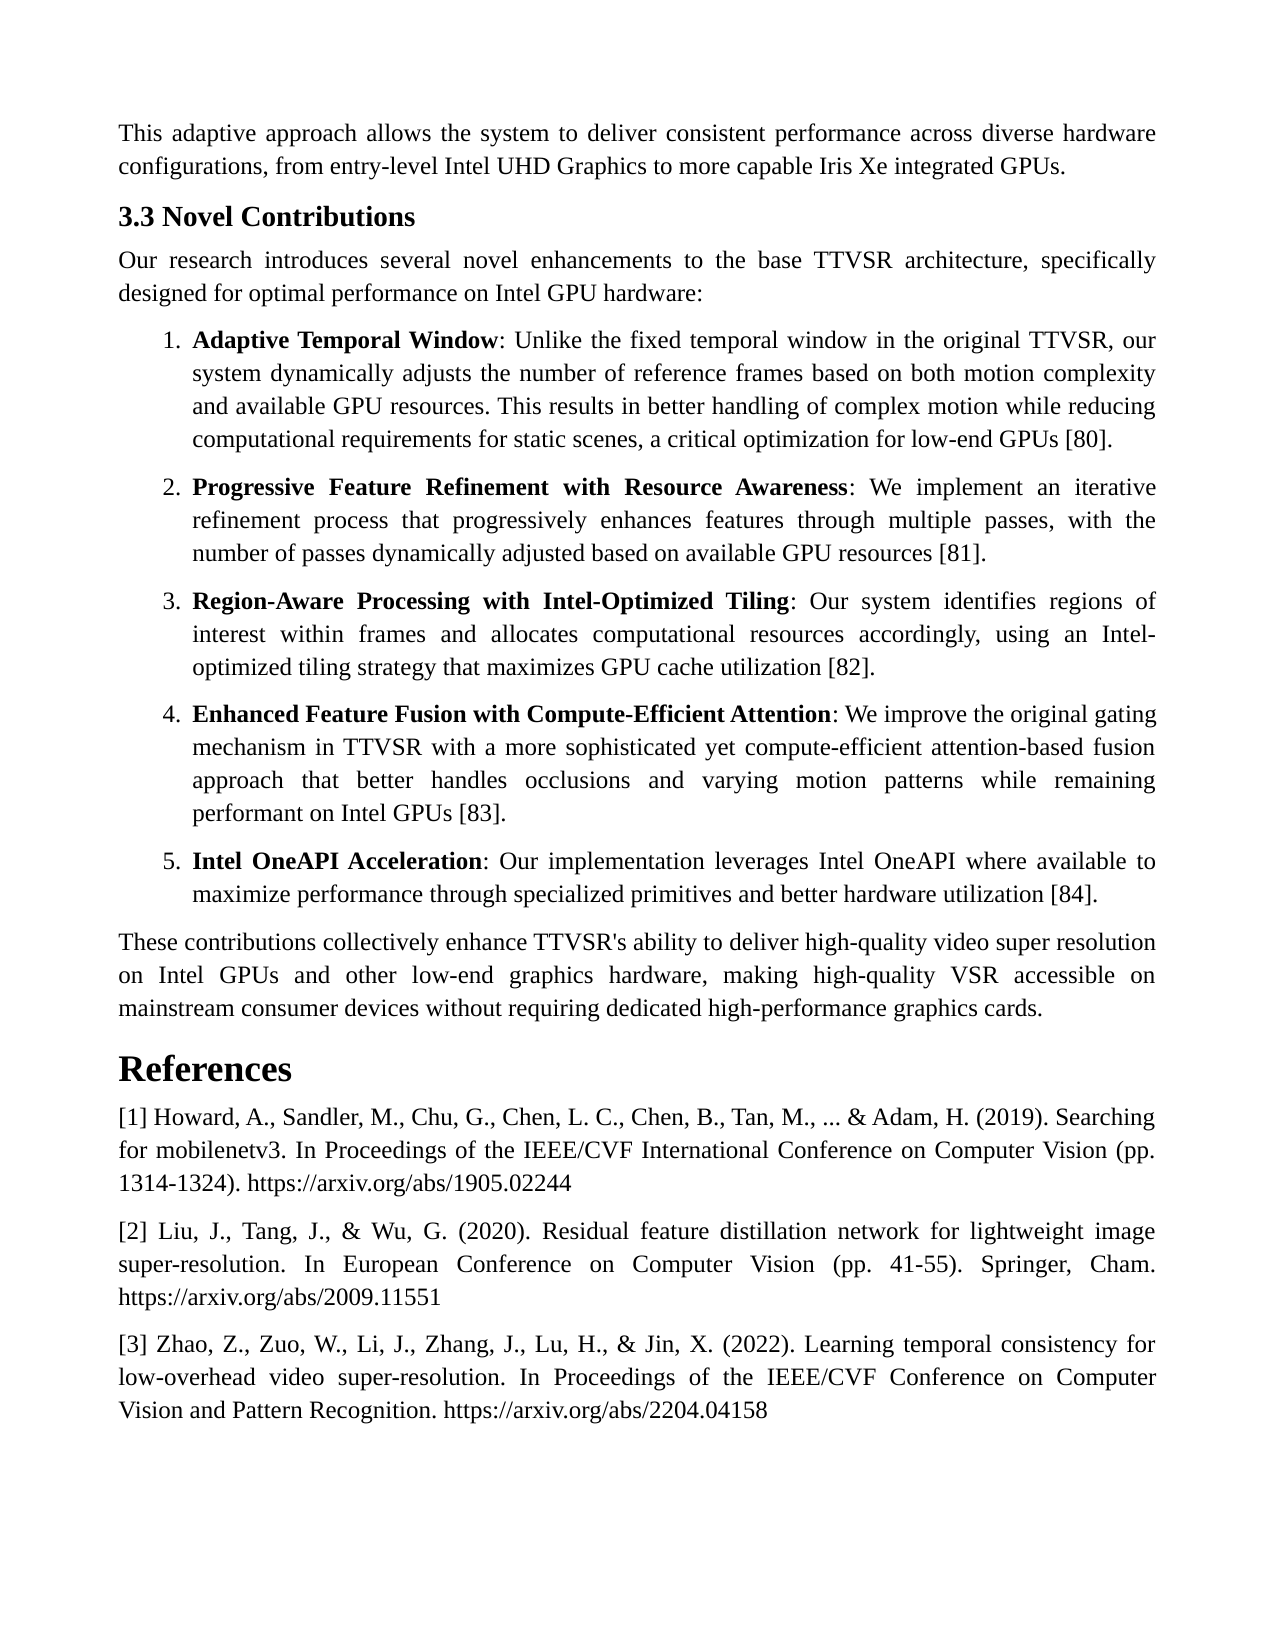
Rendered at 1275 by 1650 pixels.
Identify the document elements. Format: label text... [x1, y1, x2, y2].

list Region-Aware Processing with Intel-Optimized Tiling: Our system identifies regions of interest within frames and allocates computational resources accordingly, using an Intel-optimized tiling strategy that maximizes GPU cache utilization [82]. [162, 586, 1157, 681]
text These contributions collectively enhance TTVSR's ability to deliver high-quality video super resolution on Intel GPUs and other low-end graphics hardware, making high-quality VSR accessible on mainstream consumer devices without requiring dedicated high-performance graphics cards. [118, 927, 1157, 1021]
list Progressive Feature Refinement with Resource Awareness: We implement an iterative refinement process that progressively enhances features through multiple passes, with the number of passes dynamically adjusted based on available GPU resources [81]. [162, 472, 1157, 567]
subtitle References [118, 1047, 1157, 1090]
subtitle 3.3 Novel Contributions [118, 199, 1157, 232]
text [1] Howard, A., Sandler, M., Chu, G., Chen, L. C., Chen, B., Tan, M., ... & Adam, H. (2019). Searching for mobilenetv3. In Proceedings of the IEEE/CVF International Conference on Computer Vision (pp. 1314-1324). https://arxiv.org/abs/1905.02244 [118, 1102, 1157, 1197]
text This adaptive approach allows the system to deliver consistent performance across diverse hardware configurations, from entry-level Intel UHD Graphics to more capable Iris Xe integrated GPUs. [118, 118, 1157, 180]
text [3] Zhao, Z., Zuo, W., Li, J., Zhang, J., Lu, H., & Jin, X. (2022). Learning temporal consistency for low-overhead video super-resolution. In Proceedings of the IEEE/CVF Conference on Computer Vision and Pattern Recognition. https://arxiv.org/abs/2204.04158 [118, 1329, 1157, 1424]
text Our research introduces several novel enhancements to the base TTVSR architecture, specifically designed for optimal performance on Intel GPU hardware: [118, 245, 1157, 307]
list Adaptive Temporal Window: Unlike the fixed temporal window in the original TTVSR, our system dynamically adjusts the number of reference frames based on both motion complexity and available GPU resources. This results in better handling of complex motion while reducing computational requirements for static scenes, a critical optimization for low-end GPUs [80]. [162, 325, 1157, 453]
list Enhanced Feature Fusion with Compute-Efficient Attention: We improve the original gating mechanism in TTVSR with a more sophisticated yet compute-efficient attention-based fusion approach that better handles occlusions and varying motion patterns while remaining performant on Intel GPUs [83]. [162, 699, 1157, 827]
text [2] Liu, J., Tang, J., & Wu, G. (2020). Residual feature distillation network for lightweight image super-resolution. In European Conference on Computer Vision (pp. 41-55). Springer, Cham. https://arxiv.org/abs/2009.11551 [118, 1216, 1157, 1311]
list Intel OneAPI Acceleration: Our implementation leverages Intel OneAPI where available to maximize performance through specialized primitives and better hardware utilization [84]. [162, 846, 1157, 908]
